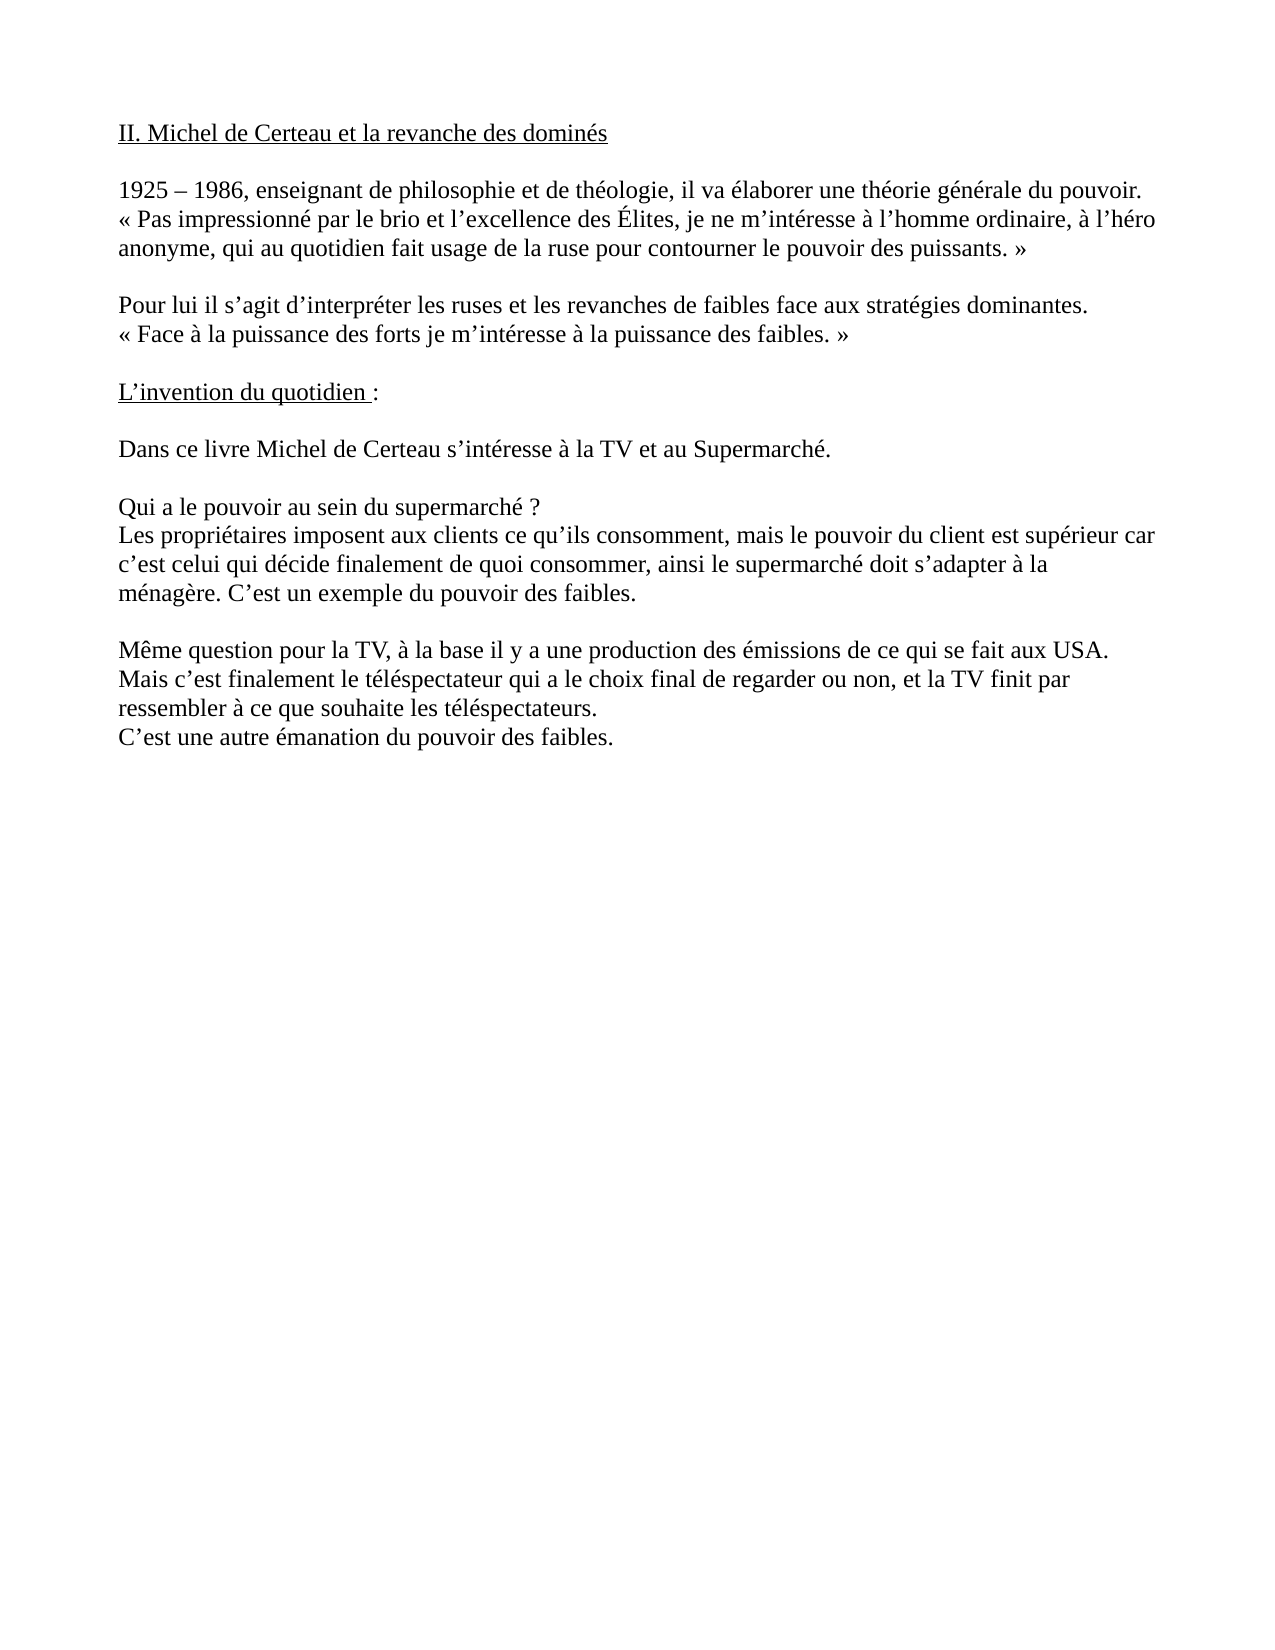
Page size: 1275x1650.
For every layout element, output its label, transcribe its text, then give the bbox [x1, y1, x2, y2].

text Les propriétaires imposent aux clients ce qu’ils consomment, mais le pouvoir du client est supérieur car c’est celui qui décide finalement de quoi consommer, ainsi le supermarché doit s’adapter à la ménagère. C’est un exemple du pouvoir des faibles. [118, 521, 1157, 607]
text Dans ce livre Michel de Certeau s’intéresse à la TV et au Supermarché. [118, 434, 1157, 492]
text Même question pour la TV, à la base il y a une production des émissions de ce qui se fait aux USA. Mais c’est finalement le téléspectateur qui a le choix final de regarder ou non, et la TV finit par ressembler à ce que souhaite les téléspectateurs. [118, 636, 1157, 722]
text 1925 – 1986, enseignant de philosophie et de théologie, il va élaborer une théorie générale du pouvoir. « Pas impressionné par le brio et l’excellence des Élites, je ne m’intéresse à l’homme ordinaire, à l’héro anonyme, qui au quotidien fait usage de la ruse pour contourner le pouvoir des puissants. » [118, 176, 1157, 262]
text L’invention du quotidien : [118, 348, 1157, 406]
text II. Michel de Certeau et la revanche des dominés [118, 118, 1157, 147]
text Qui a le pouvoir au sein du supermarché ? [118, 492, 1157, 521]
text C’est une autre émanation du pouvoir des faibles. [118, 722, 1157, 751]
text Pour lui il s’agit d’interpréter les ruses et les revanches de faibles face aux stratégies dominantes. « Face à la puissance des forts je m’intéresse à la puissance des faibles. » [118, 291, 1157, 348]
